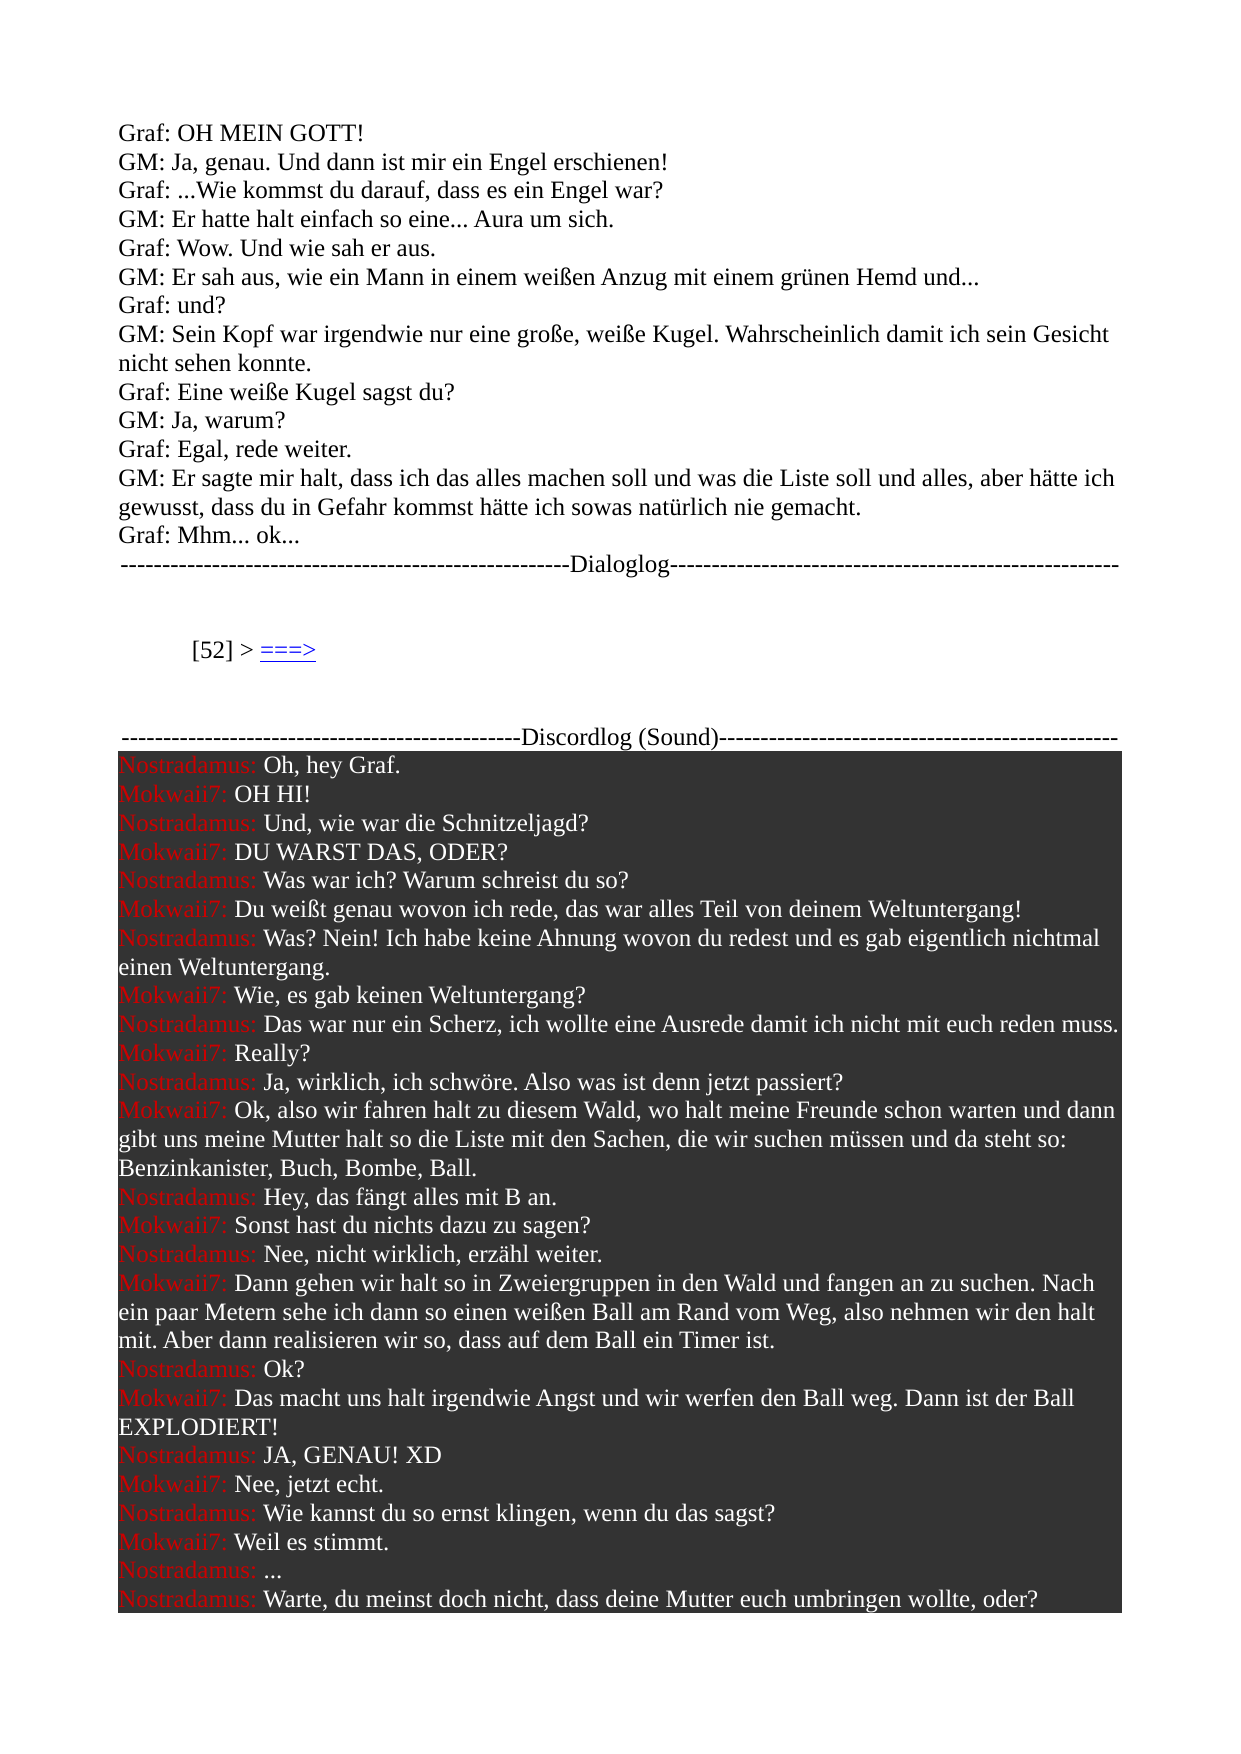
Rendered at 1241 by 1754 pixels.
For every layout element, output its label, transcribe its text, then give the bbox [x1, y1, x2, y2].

text Nostradamus: Ok? [118, 1354, 1122, 1383]
text GM: Er hatte halt einfach so eine... Aura um sich. [118, 204, 1122, 233]
text Graf: ...Wie kommst du darauf, dass es ein Engel war? [118, 176, 1122, 204]
text Nostradamus: ... [118, 1556, 1122, 1584]
text Nostradamus: Das war nur ein Scherz, ich wollte eine Ausrede damit ich nicht mit euch reden muss. [118, 1009, 1122, 1038]
text Mokwaii7: Sonst hast du nichts dazu zu sagen? [118, 1211, 1122, 1239]
text Nostradamus: Nee, nicht wirklich, erzähl weiter. [118, 1239, 1122, 1268]
text Nostradamus: Ja, wirklich, ich schwöre. Also was ist denn jetzt passiert? [118, 1067, 1122, 1096]
text GM: Er sagte mir halt, dass ich das alles machen soll und was die Liste soll und alles, aber hätte ich gewusst, dass du in Gefahr kommst hätte ich sowas natürlich nie gemacht. [118, 463, 1122, 521]
text Nostradamus: Und, wie war die Schnitzeljagd? [118, 808, 1122, 837]
text Mokwaii7: OH HI! [118, 779, 1122, 808]
text Mokwaii7: Das macht uns halt irgendwie Angst und wir werfen den Ball weg. Dann ist der Ball EXPLODIERT! [118, 1383, 1122, 1441]
text Nostradamus: JA, GENAU! XD [118, 1441, 1122, 1469]
text ------------------------------------------------------Dialoglog------------------------------------------------------ [118, 549, 1122, 578]
text Graf: Egal, rede weiter. [118, 434, 1122, 463]
text Mokwaii7: DU WARST DAS, ODER? [118, 837, 1122, 866]
text Nostradamus: Wie kannst du so ernst klingen, wenn du das sagst? [118, 1498, 1122, 1527]
text Graf: und? [118, 291, 1122, 319]
text Graf: Eine weiße Kugel sagst du? [118, 377, 1122, 406]
text GM: Ja, genau. Und dann ist mir ein Engel erschienen! [118, 147, 1122, 176]
text Mokwaii7: Du weißt genau wovon ich rede, das war alles Teil von deinem Weltuntergang! [118, 894, 1122, 923]
text GM: Ja, warum? [118, 406, 1122, 434]
text Graf: Wow. Und wie sah er aus. [118, 233, 1122, 262]
text Mokwaii7: Ok, also wir fahren halt zu diesem Wald, wo halt meine Freunde schon warten und dann gibt uns meine Mutter halt so die Liste mit den Sachen, die wir suchen müssen und da steht so: Benzinkanister, Buch, Bombe, Ball. [118, 1096, 1122, 1182]
text GM: Er sah aus, wie ein Mann in einem weißen Anzug mit einem grünen Hemd und... [118, 262, 1122, 291]
text Nostradamus: Oh, hey Graf. [118, 751, 1122, 779]
text ------------------------------------------------Discordlog (Sound)------------------------------------------------ [118, 722, 1122, 751]
text Nostradamus: Was? Nein! Ich habe keine Ahnung wovon du redest und es gab eigentlich nichtmal einen Weltuntergang. [118, 923, 1122, 981]
text Graf: Mhm... ok... [118, 521, 1122, 549]
text [52] > ===> [118, 636, 1122, 664]
text GM: Sein Kopf war irgendwie nur eine große, weiße Kugel. Wahrscheinlich damit ich sein Gesicht nicht sehen konnte. [118, 319, 1122, 377]
text Mokwaii7: Really? [118, 1038, 1122, 1067]
text Mokwaii7: Wie, es gab keinen Weltuntergang? [118, 981, 1122, 1009]
text Mokwaii7: Nee, jetzt echt. [118, 1469, 1122, 1498]
text Nostradamus: Was war ich? Warum schreist du so? [118, 866, 1122, 894]
text Mokwaii7: Dann gehen wir halt so in Zweiergruppen in den Wald und fangen an zu suchen. Nach ein paar Metern sehe ich dann so einen weißen Ball am Rand vom Weg, also nehmen wir den halt mit. Aber dann realisieren wir so, dass auf dem Ball ein Timer ist. [118, 1268, 1122, 1354]
text Mokwaii7: Weil es stimmt. [118, 1527, 1122, 1556]
text Nostradamus: Warte, du meinst doch nicht, dass deine Mutter euch umbringen wollte, oder? [118, 1584, 1122, 1613]
text Nostradamus: Hey, das fängt alles mit B an. [118, 1182, 1122, 1211]
text Graf: OH MEIN GOTT! [118, 118, 1122, 147]
